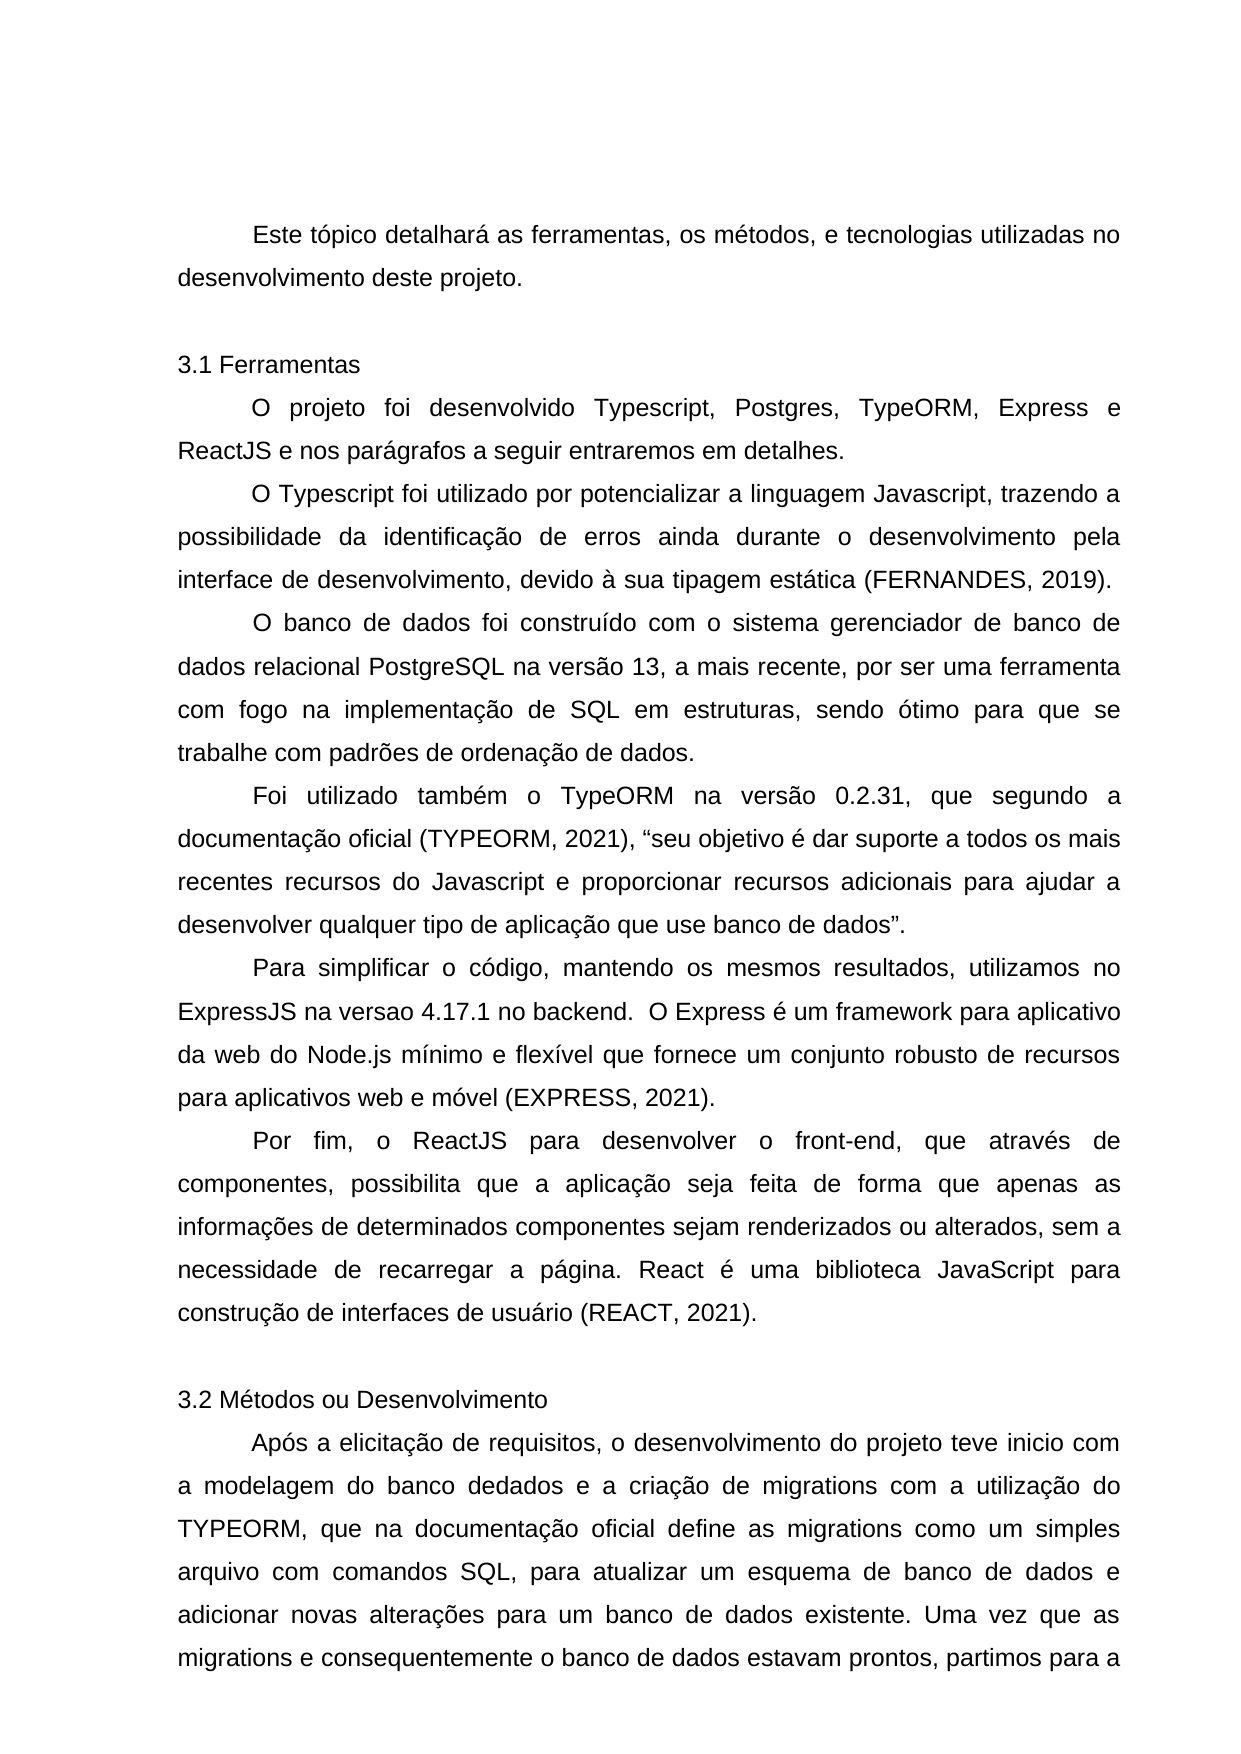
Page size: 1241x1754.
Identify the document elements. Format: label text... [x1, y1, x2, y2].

text Foi utilizado também o TypeORM na versão 0.2.31, que segundo a documentação oficial (TYPEORM, 2021), “seu objetivo é dar suporte a todos os mais recentes recursos do Javascript e proporcionar recursos adicionais para ajudar a desenvolver qualquer tipo de aplicação que use banco de dados”. [177, 781, 1122, 939]
text O projeto foi desenvolvido Typescript, Postgres, TypeORM, Express e ReactJS e nos parágrafos a seguir entraremos em detalhes. [177, 393, 1122, 465]
text 3.2 Métodos ou Desenvolvimento [177, 1385, 1122, 1413]
text O Typescript foi utilizado por potencializar a linguagem Javascript, trazendo a possibilidade da identificação de erros ainda durante o desenvolvimento pela interface de desenvolvimento, devido à sua tipagem estática (FERNANDES, 2019). O banco de dados foi construído com o sistema gerenciador de banco de dados relacional PostgreSQL na versão 13, a mais recente, por ser uma ferramenta com fogo na implementação de SQL em estruturas, sendo ótimo para que se trabalhe com padrões de ordenação de dados. [177, 479, 1122, 767]
text 3.1 Ferramentas [177, 350, 1122, 378]
text Por fim, o ReactJS para desenvolver o front-end, que através de componentes, possibilita que a aplicação seja feita de forma que apenas as informações de determinados componentes sejam renderizados ou alterados, sem a necessidade de recarregar a página. React é uma biblioteca JavaScript para construção de interfaces de usuário (REACT, 2021). [177, 1126, 1122, 1327]
text Este tópico detalhará as ferramentas, os métodos, e tecnologias utilizadas no desenvolvimento deste projeto. [177, 220, 1122, 292]
text Após a elicitação de requisitos, o desenvolvimento do projeto teve inicio com a modelagem do banco dedados e a criação de migrations com a utilização do TYPEORM, que na documentação oficial define as migrations como um simples arquivo com comandos SQL, para atualizar um esquema de banco de dados e adicionar novas alterações para um banco de dados existente. Uma vez que as migrations e consequentemente o banco de dados estavam prontos, partimos para a [177, 1428, 1122, 1672]
text Para simplificar o código, mantendo os mesmos resultados, utilizamos no ExpressJS na versao 4.17.1 no backend. O Express é um framework para aplicativo da web do Node.js mínimo e flexível que fornece um conjunto robusto de recursos para aplicativos web e móvel (EXPRESS, 2021). [177, 953, 1122, 1112]
